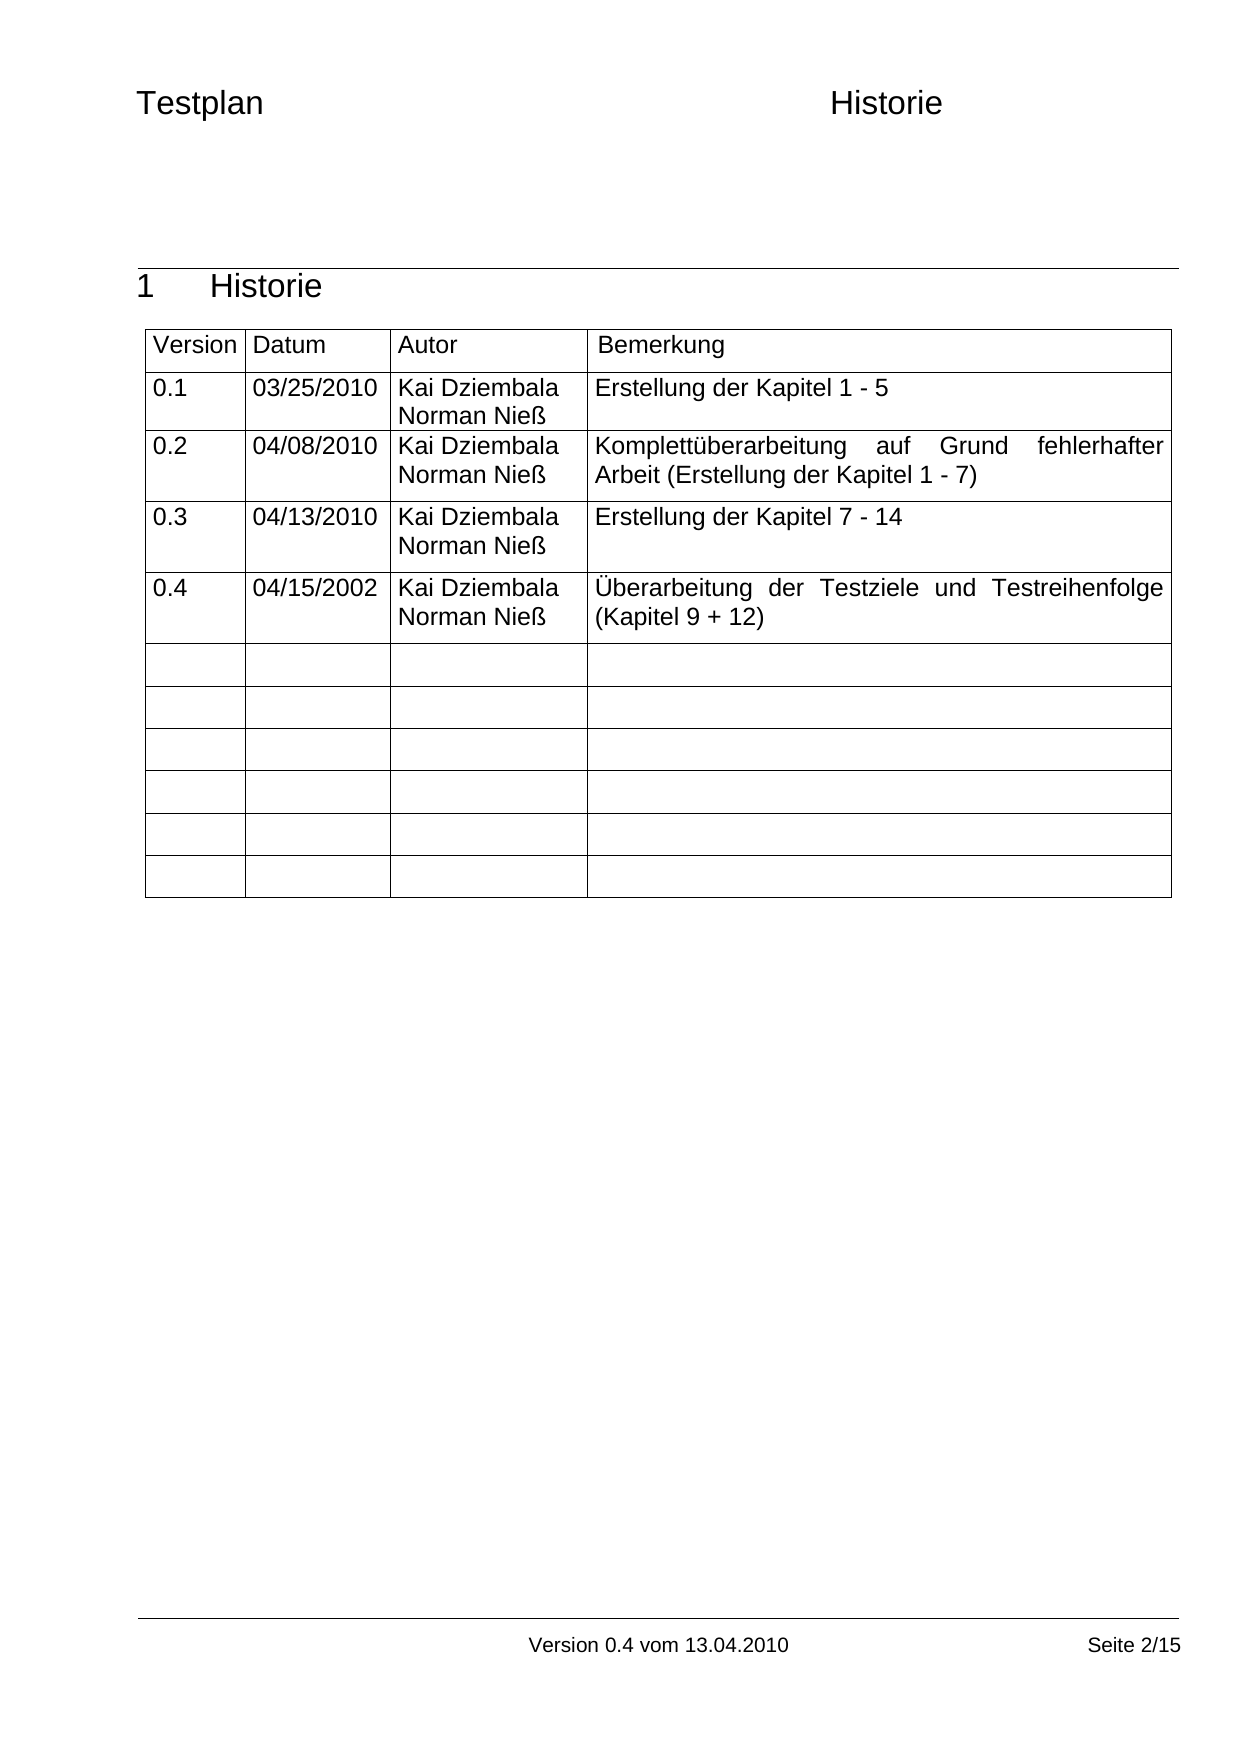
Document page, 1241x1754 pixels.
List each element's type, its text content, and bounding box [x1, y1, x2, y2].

table_cell [588, 814, 1171, 855]
table_cell Komplettüberarbeitung auf Grund fehlerhafter Arbeit (Erstellung der Kapitel 1 - 7) [588, 431, 1171, 501]
table_header Autor [391, 330, 587, 372]
table_cell [391, 644, 587, 686]
table_header Bemerkung [588, 330, 1171, 372]
table_header Version [146, 330, 245, 372]
table_cell Kai Dziembala Norman Nieß [391, 502, 587, 572]
table_cell [391, 814, 587, 855]
table_cell [588, 644, 1171, 686]
table_cell [246, 856, 390, 897]
table_cell 08.04.2010 [246, 431, 390, 501]
table_cell [588, 687, 1171, 728]
table_cell Kai Dziembala Norman Nieß [391, 373, 587, 430]
table_cell Kai Dziembala Norman Nieß [391, 573, 587, 643]
table_cell [146, 856, 245, 897]
table_cell 0.3 [146, 502, 245, 572]
table_cell [246, 729, 390, 770]
table_cell [588, 771, 1171, 812]
table_cell [246, 687, 390, 728]
table_cell [246, 814, 390, 855]
table_cell Kai Dziembala Norman Nieß [391, 431, 587, 501]
table_cell [246, 644, 390, 686]
table_cell [146, 771, 245, 812]
table_cell [391, 771, 587, 812]
table_cell [146, 729, 245, 770]
table_cell [391, 856, 587, 897]
table_cell [146, 687, 245, 728]
table_cell 0.1 [146, 373, 245, 430]
table_cell [588, 729, 1171, 770]
table_cell [246, 771, 390, 812]
table_cell [391, 729, 587, 770]
table_cell Erstellung der Kapitel 1 - 5 [588, 373, 1171, 430]
table_cell 0.4 [146, 573, 245, 643]
table_cell 0.2 [146, 431, 245, 501]
table_cell 13.04.2010 [246, 502, 390, 572]
table_cell Erstellung der Kapitel 7 - 14 [588, 502, 1171, 572]
table_cell 25.03.2010 [246, 373, 390, 430]
table_cell Überarbeitung der Testziele und Testreihenfolge (Kapitel 9 + 12) [588, 573, 1171, 643]
table_cell 15.04.2002 [246, 573, 390, 643]
table_cell [588, 856, 1171, 897]
table_cell [146, 814, 245, 855]
table_header Datum [246, 330, 390, 372]
subtitle Historie [136, 289, 1181, 304]
table_cell [391, 687, 587, 728]
table_cell [146, 644, 245, 686]
